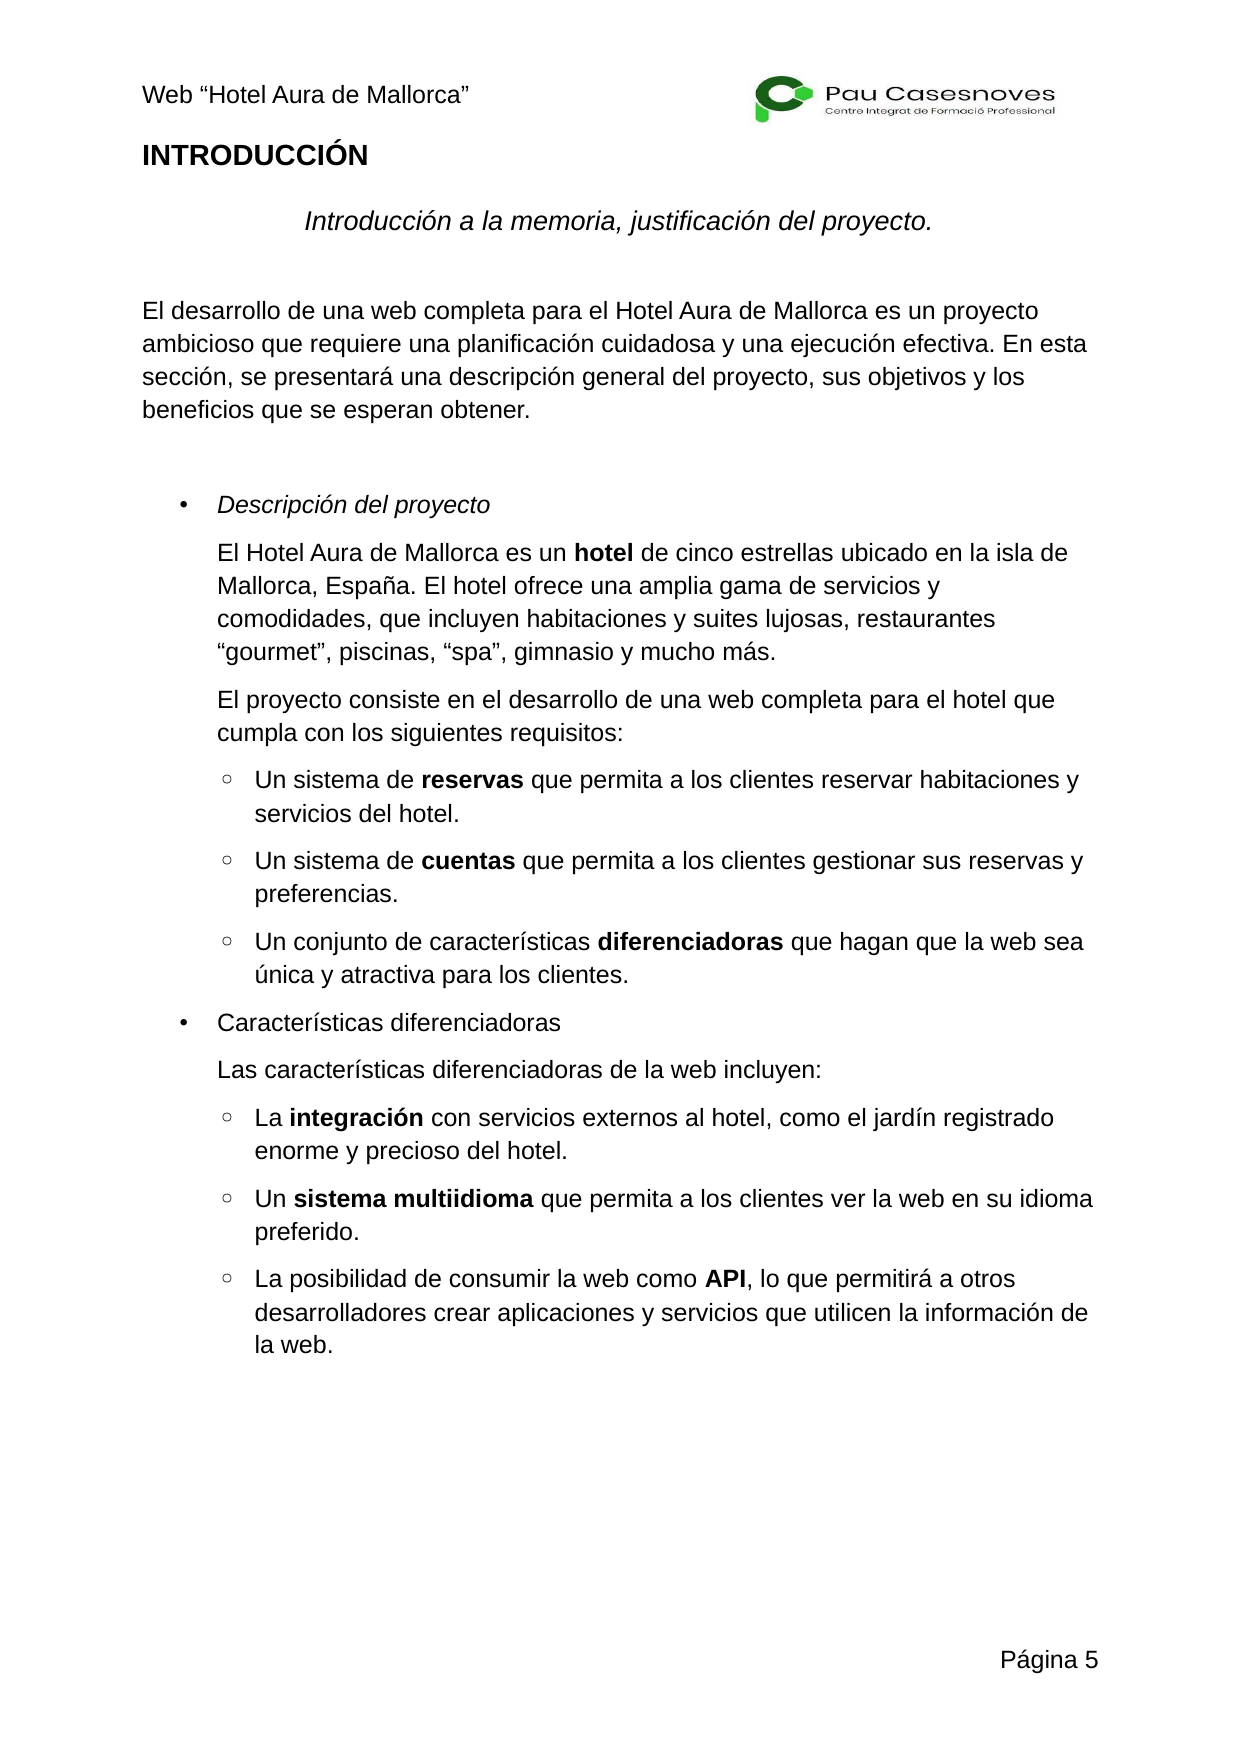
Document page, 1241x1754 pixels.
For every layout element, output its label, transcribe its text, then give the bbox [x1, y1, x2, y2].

subtitle Introducción a la memoria, justificación del proyecto. [142, 205, 1098, 236]
list Un sistema de cuentas que permita a los clientes gestionar sus reservas y preferencias. [217, 846, 1098, 908]
list Descripción del proyecto [179, 490, 1098, 519]
list Características diferenciadoras [179, 1008, 1098, 1036]
list El Hotel Aura de Mallorca es un hotel de cinco estrellas ubicado en la isla de Mallorca, España. El hotel ofrece una amplia gama de servicios y comodidades, que incluyen habitaciones y suites lujosas, restaurantes “gourmet”, piscinas, “spa”, gimnasio y mucho más. [179, 538, 1098, 666]
text El desarrollo de una web completa para el Hotel Aura de Mallorca es un proyecto ambicioso que requiere una planificación cuidadosa y una ejecución efectiva. En esta sección, se presentará una descripción general del proyecto, sus objetivos y los beneficios que se esperan obtener. [142, 296, 1098, 424]
list El proyecto consiste en el desarrollo de una web completa para el hotel que cumpla con los siguientes requisitos: [179, 685, 1098, 747]
list Un sistema multiidioma que permita a los clientes ver la web en su idioma preferido. [217, 1184, 1098, 1246]
picture [748, 72, 1075, 127]
list La integración con servicios externos al hotel, como el jardín registrado enorme y precioso del hotel. [217, 1103, 1098, 1165]
list Las características diferenciadoras de la web incluyen: [179, 1055, 1098, 1084]
list Un conjunto de características diferenciadoras que hagan que la web sea única y atractiva para los clientes. [217, 927, 1098, 989]
list La posibilidad de consumir la web como API, lo que permitirá a otros desarrolladores crear aplicaciones y servicios que utilicen la información de la web. [217, 1264, 1098, 1359]
list Un sistema de reservas que permita a los clientes reservar habitaciones y servicios del hotel. [217, 765, 1098, 827]
text INTRODUCCIÓN [142, 138, 1098, 171]
